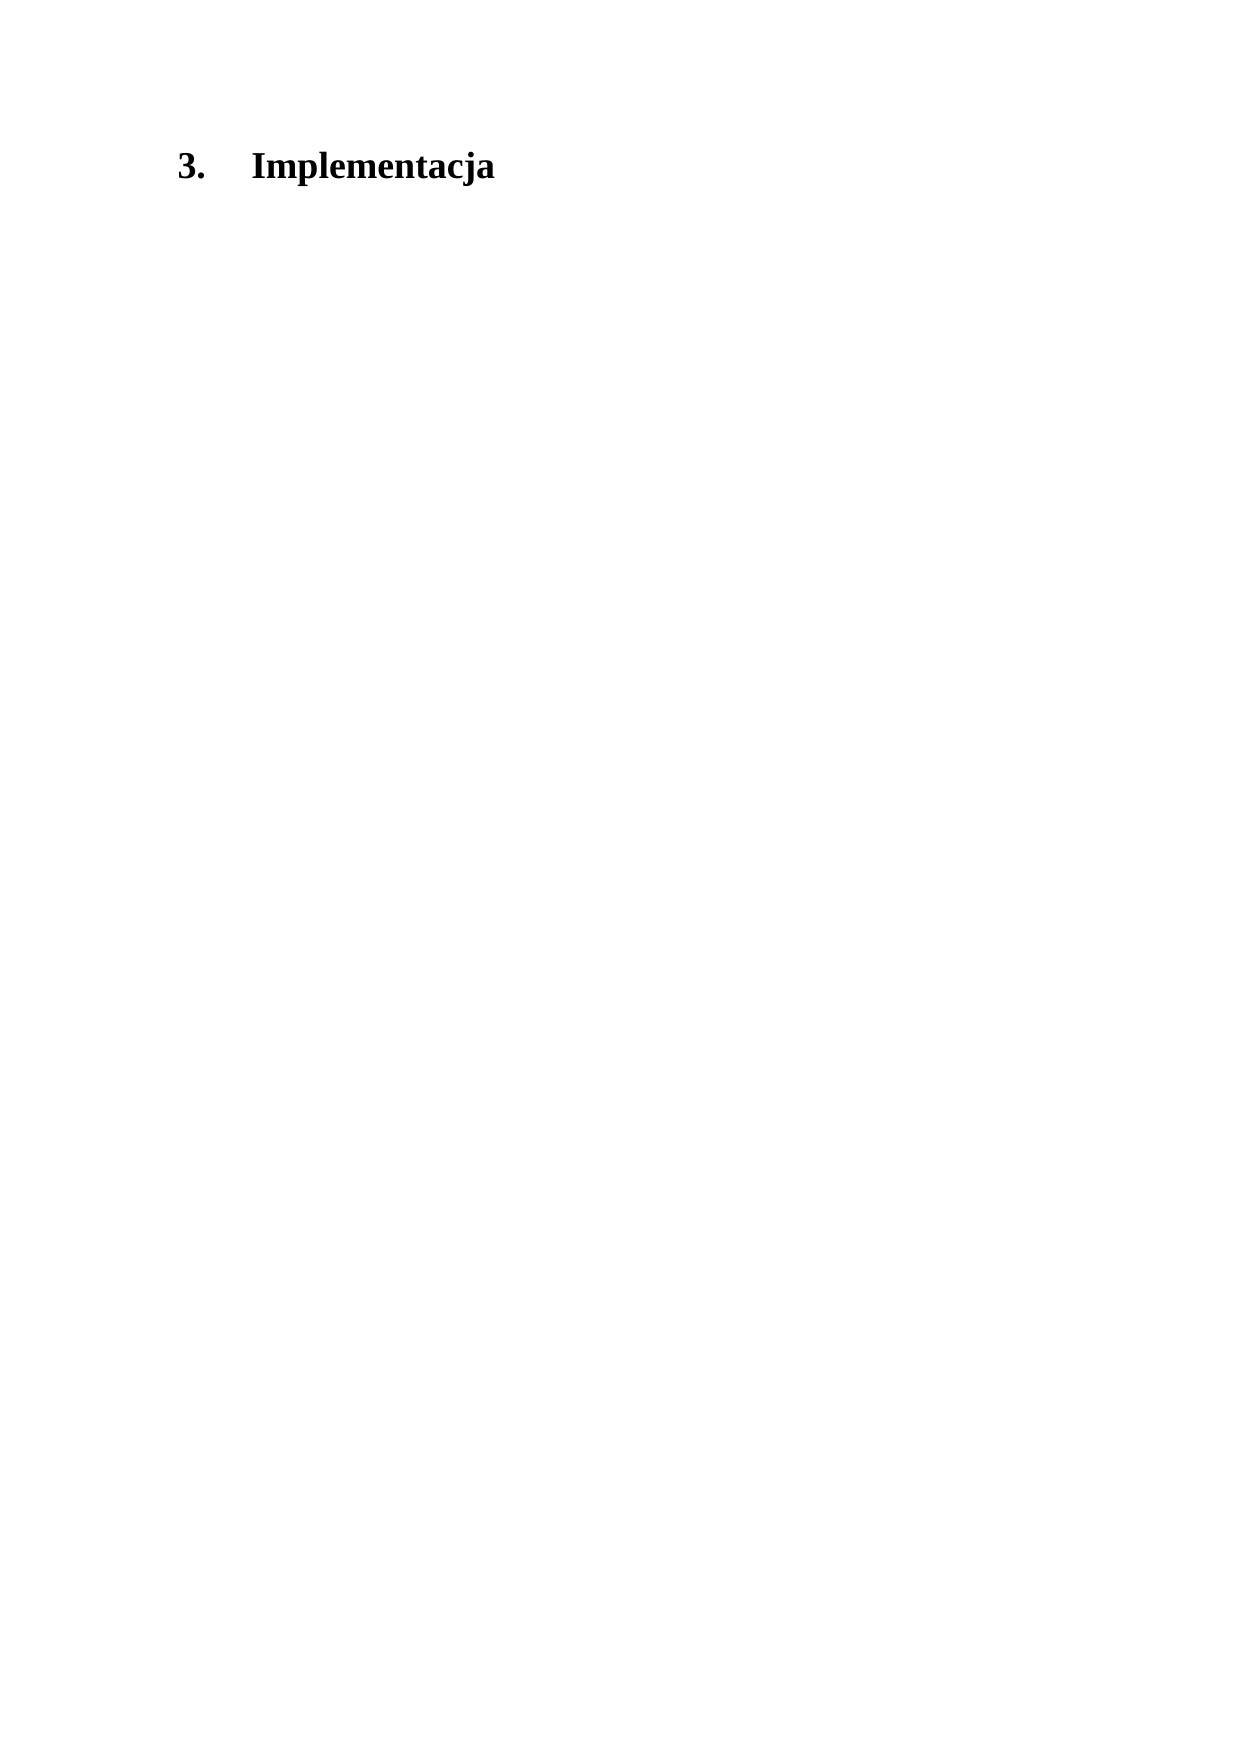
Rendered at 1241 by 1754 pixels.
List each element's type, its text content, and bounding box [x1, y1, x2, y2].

subtitle Implementacja [177, 143, 1122, 187]
